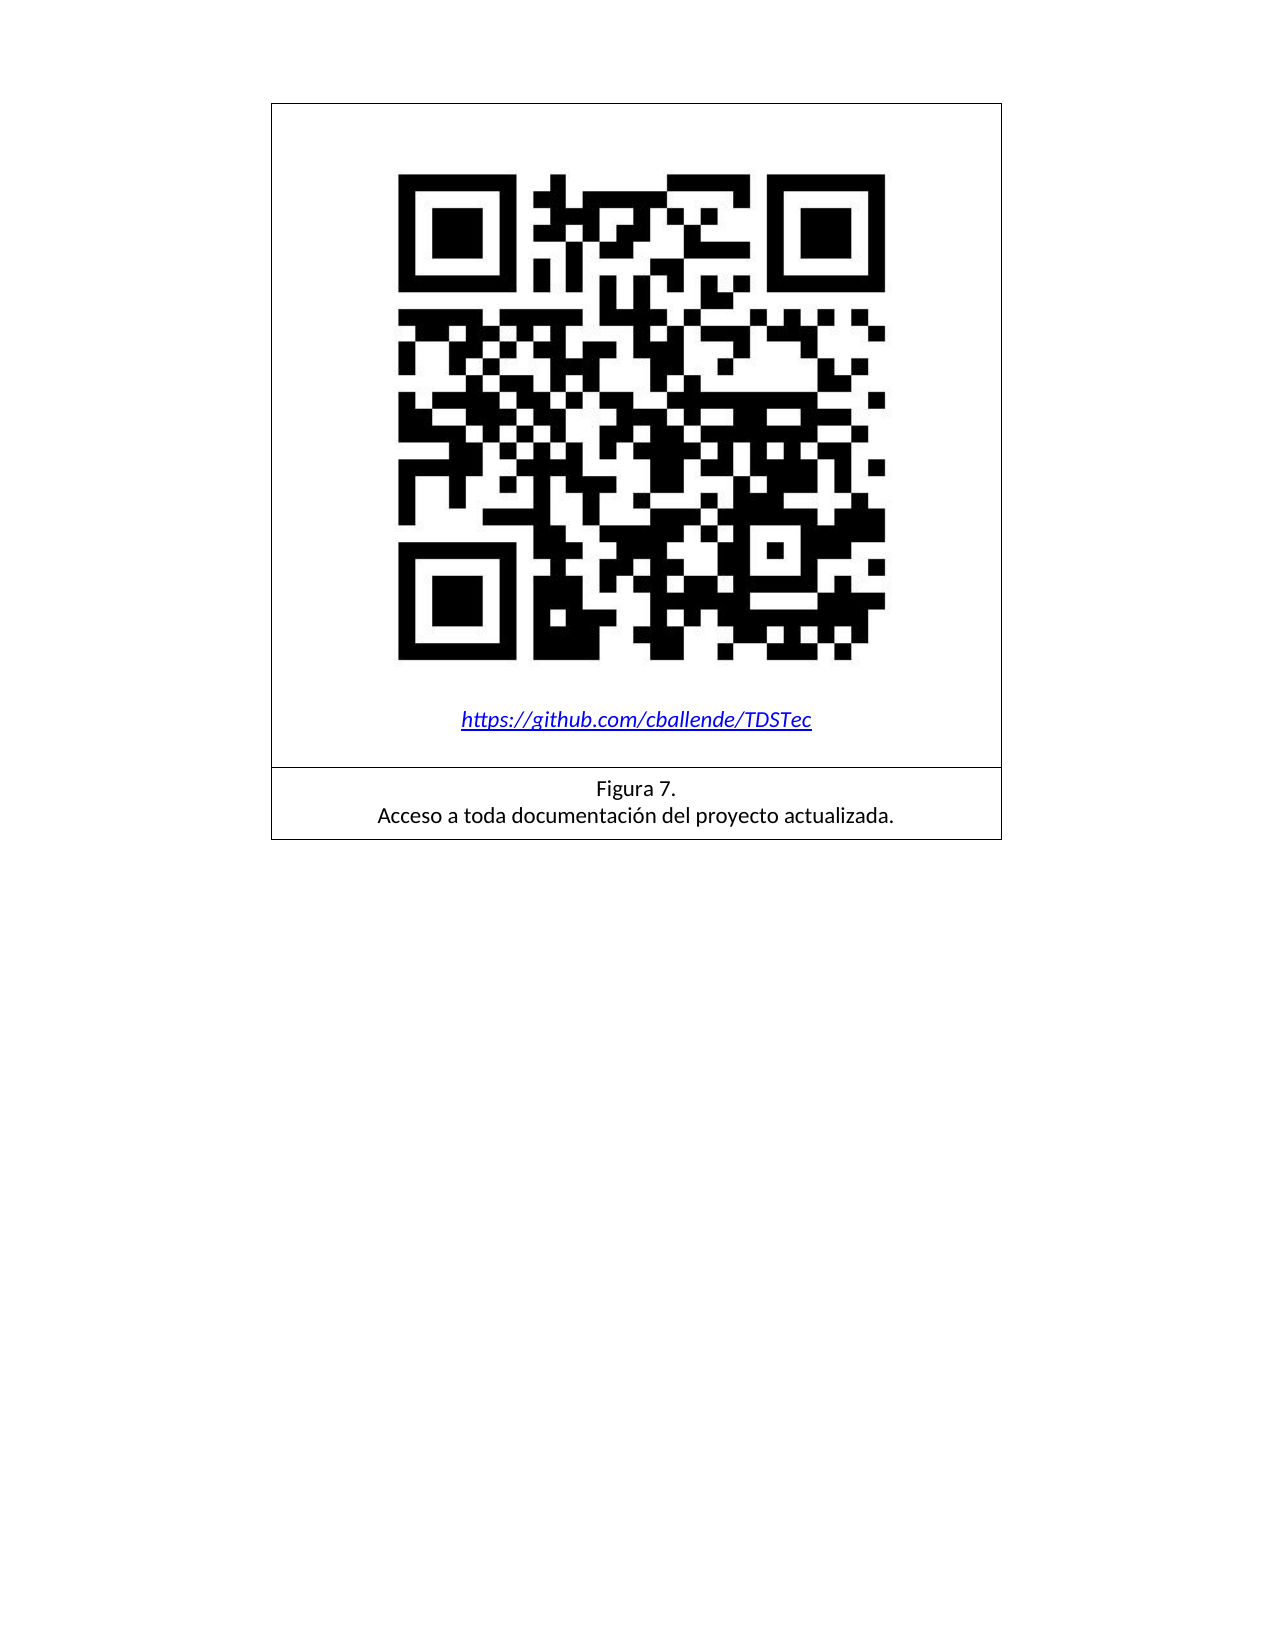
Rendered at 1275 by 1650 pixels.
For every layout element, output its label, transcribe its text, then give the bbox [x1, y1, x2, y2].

picture [383, 159, 902, 677]
table_header https://github.com/cballende/TDSTec [272, 104, 1001, 767]
table_cell Figura 7. Acceso a toda documentación del proyecto actualizada. [272, 768, 1001, 838]
